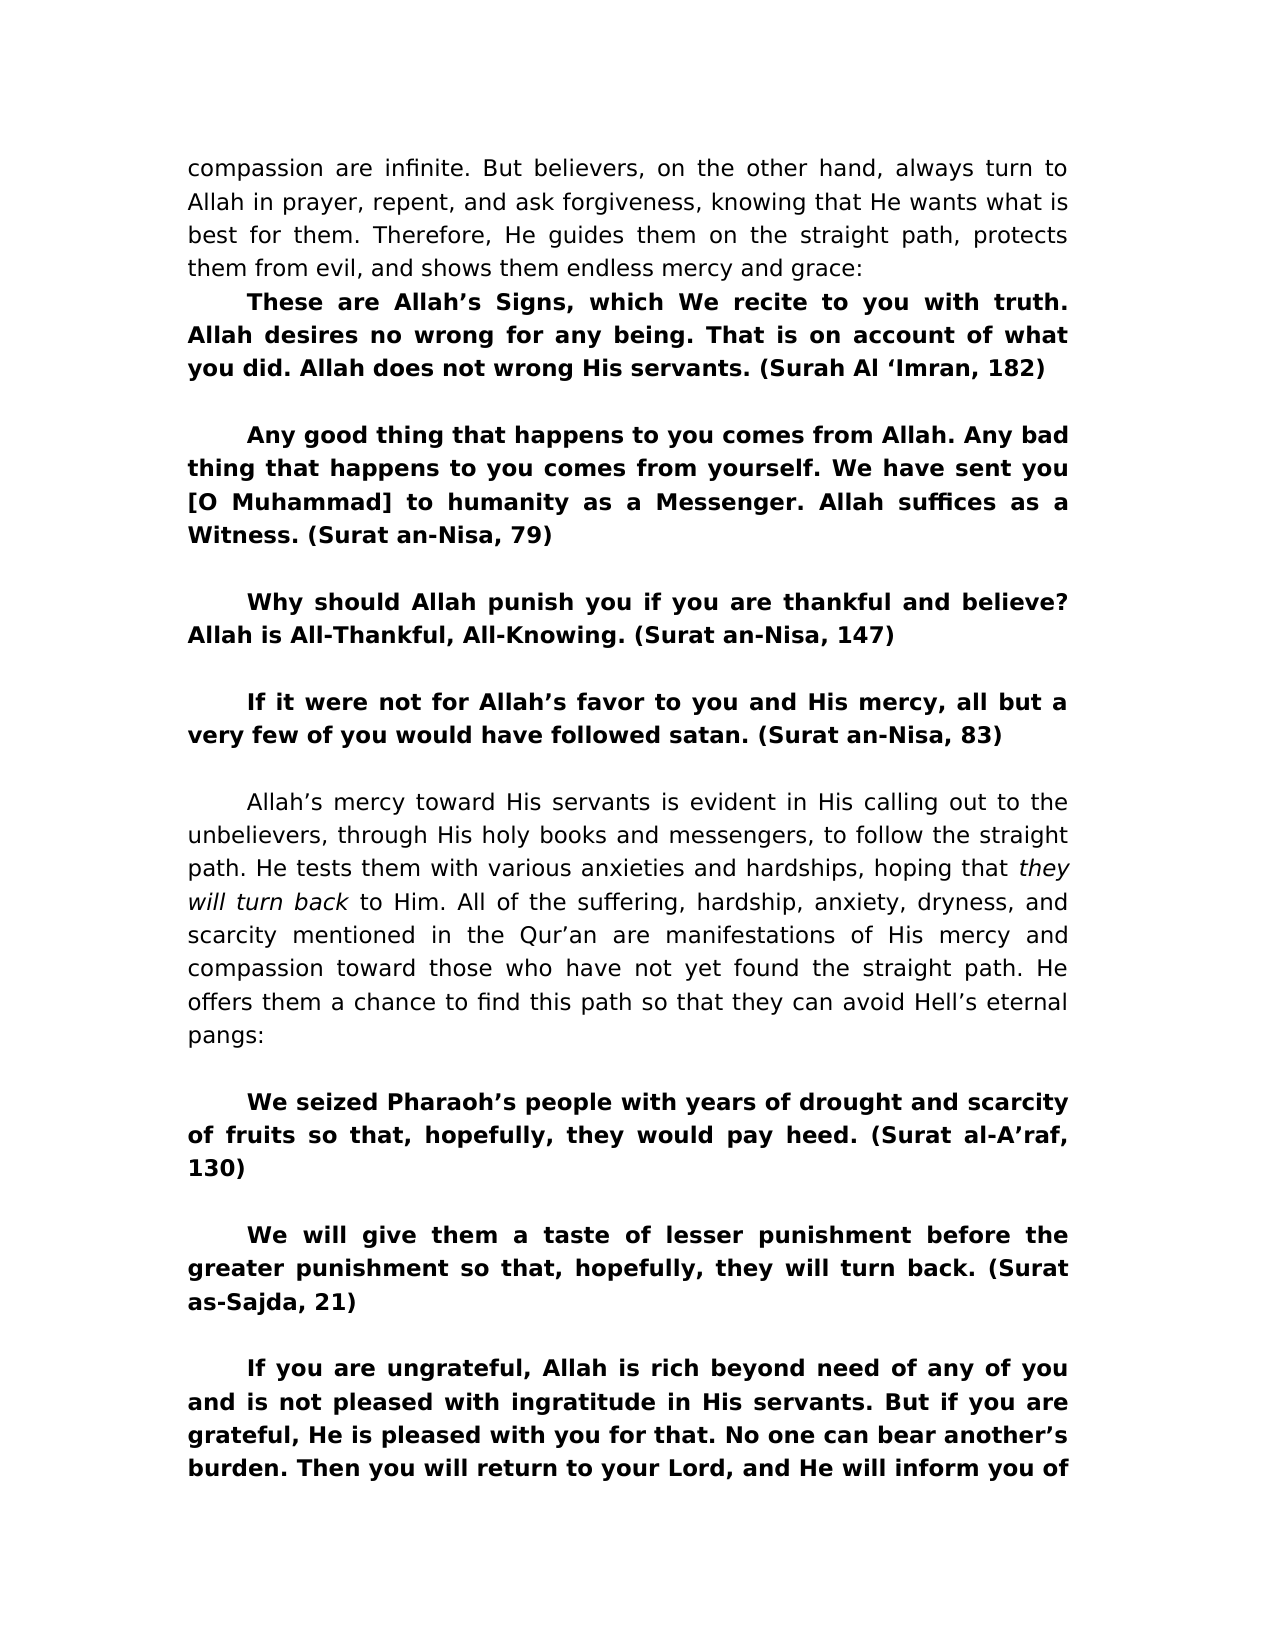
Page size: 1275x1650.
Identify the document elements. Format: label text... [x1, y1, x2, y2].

text We seized Pharaoh’s people with years of drought and scarcity of fruits so that, hopefully, they would pay heed. (Surat al-A’raf, 130) [187, 1083, 1070, 1183]
text We will give them a taste of lesser punishment before the greater punishment so that, hopefully, they will turn back. (Surat as-Sajda, 21) [187, 1217, 1070, 1317]
text If you are ungrateful, Allah is rich beyond need of any of you and is not pleased with ingratitude in His servants. But if you are grateful, He is pleased with you for that. No one can bear another’s burden. Then you will return to your Lord, and He will inform you of [187, 1350, 1070, 1483]
text compassion are infinite. But believers, on the other hand, always turn to Allah in prayer, repent, and ask forgiveness, knowing that He wants what is best for them. Therefore, He guides them on the straight path, protects them from evil, and shows them endless mercy and grace: [187, 150, 1070, 283]
text If it were not for Allah’s favor to you and His mercy, all but a very few of you would have followed satan. (Surat an-Nisa, 83) [187, 683, 1070, 750]
text These are Allah’s Signs, which We recite to you with truth. Allah desires no wrong for any being. That is on account of what you did. Allah does not wrong His servants. (Surah Al ‘Imran, 182) [187, 283, 1070, 383]
text Why should Allah punish you if you are thankful and believe? Allah is All-Thankful, All-Knowing. (Surat an-Nisa, 147) [187, 583, 1070, 650]
text Any good thing that happens to you comes from Allah. Any bad thing that happens to you comes from yourself. We have sent you [O Muhammad] to humanity as a Messenger. Allah suffices as a Witness. (Surat an-Nisa, 79) [187, 417, 1070, 550]
text Allah’s mercy toward His servants is evident in His calling out to the unbelievers, through His holy books and messengers, to follow the straight path. He tests them with various anxieties and hardships, hoping that they will turn back to Him. All of the suffering, hardship, anxiety, dryness, and scarcity mentioned in the Qur’an are manifestations of His mercy and compassion toward those who have not yet found the straight path. He offers them a chance to find this path so that they can avoid Hell’s eternal pangs: [187, 783, 1070, 1050]
